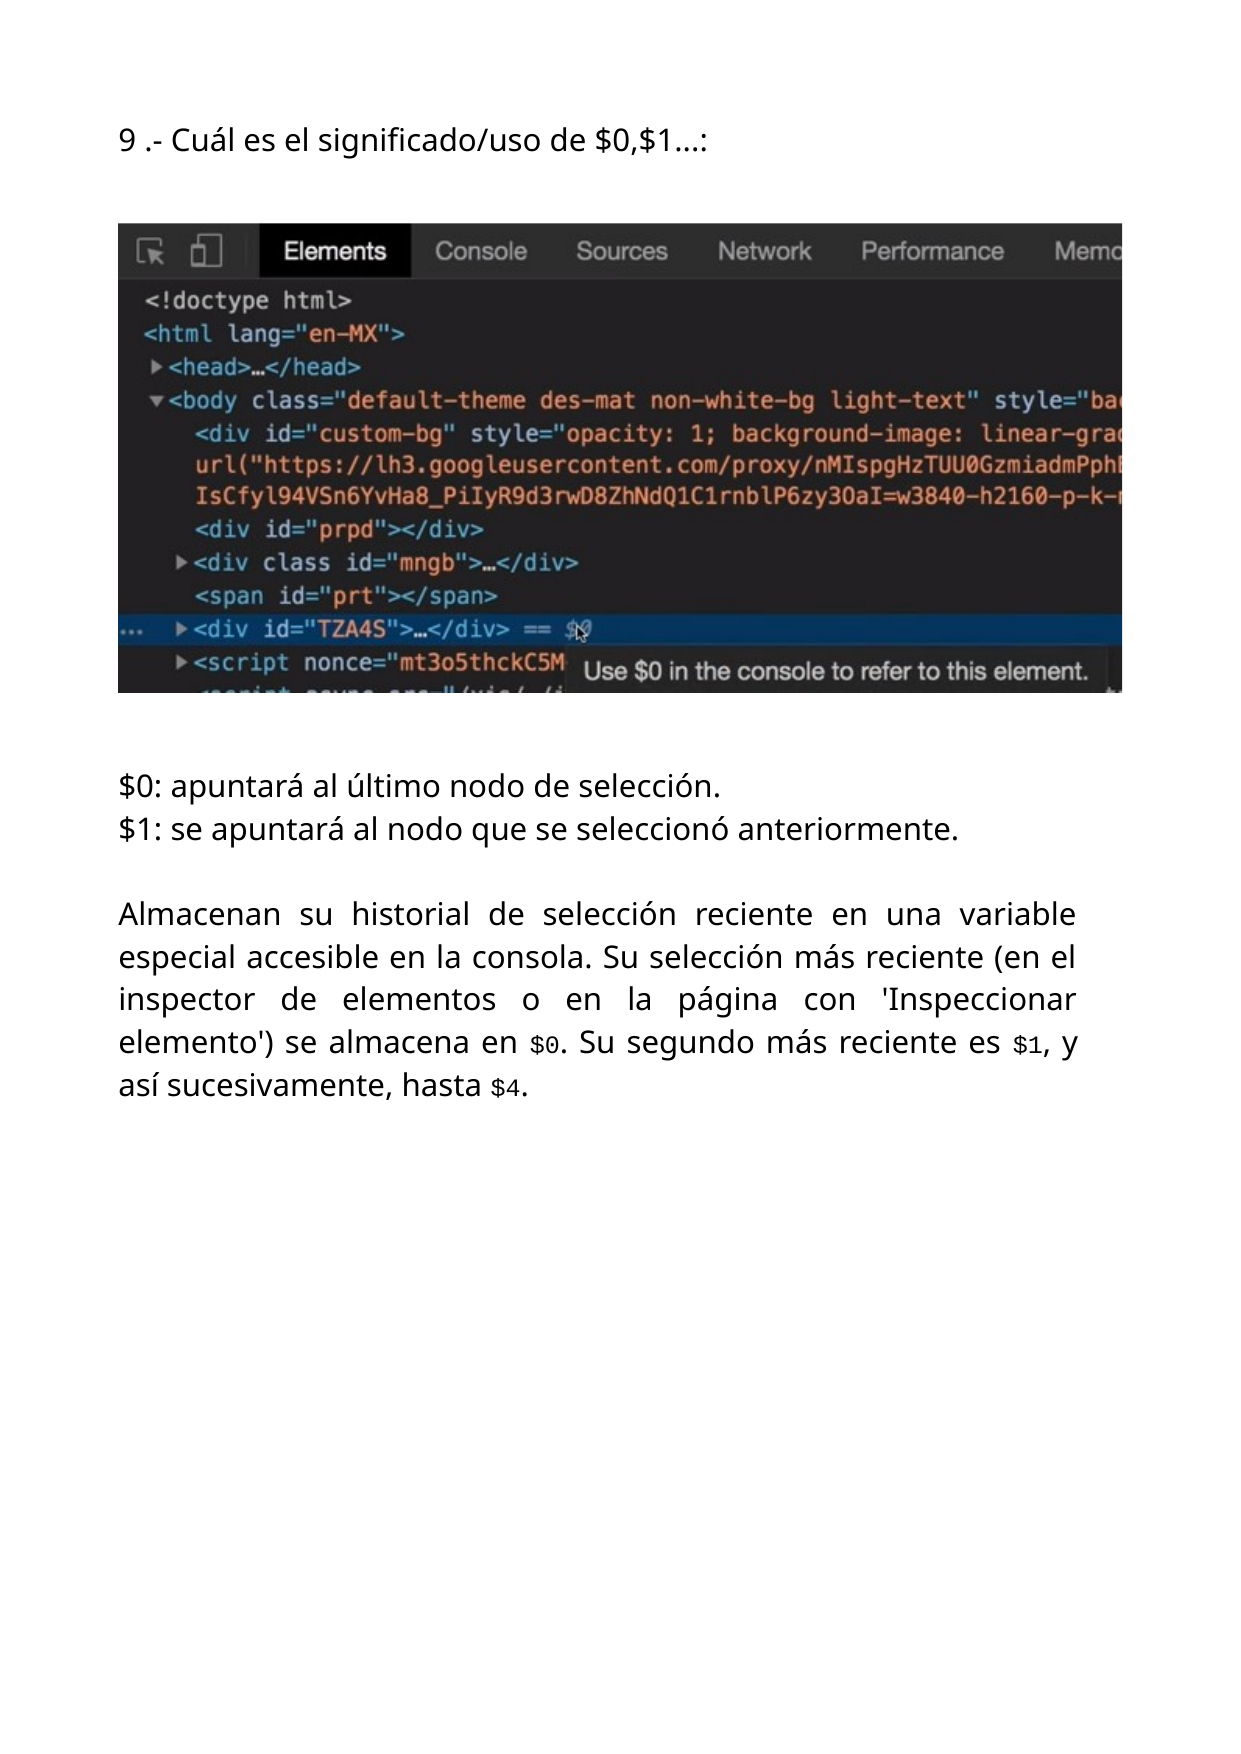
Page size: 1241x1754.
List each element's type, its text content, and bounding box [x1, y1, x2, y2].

text Almacenan su historial de selección reciente en una variable especial accesible en la consola. Su selección más reciente (en el inspector de elementos o en la página con 'Inspeccionar elemento') se almacena en $0. Su segundo más reciente es $1, y así sucesivamente, hasta $4. [118, 892, 1078, 1105]
text 9 .- Cuál es el significado/uso de $0,$1...: [118, 118, 1078, 161]
text $0: apuntará al último nodo de selección. [118, 764, 1078, 807]
text $1: se apuntará al nodo que se seleccionó anteriormente. [118, 807, 1078, 849]
